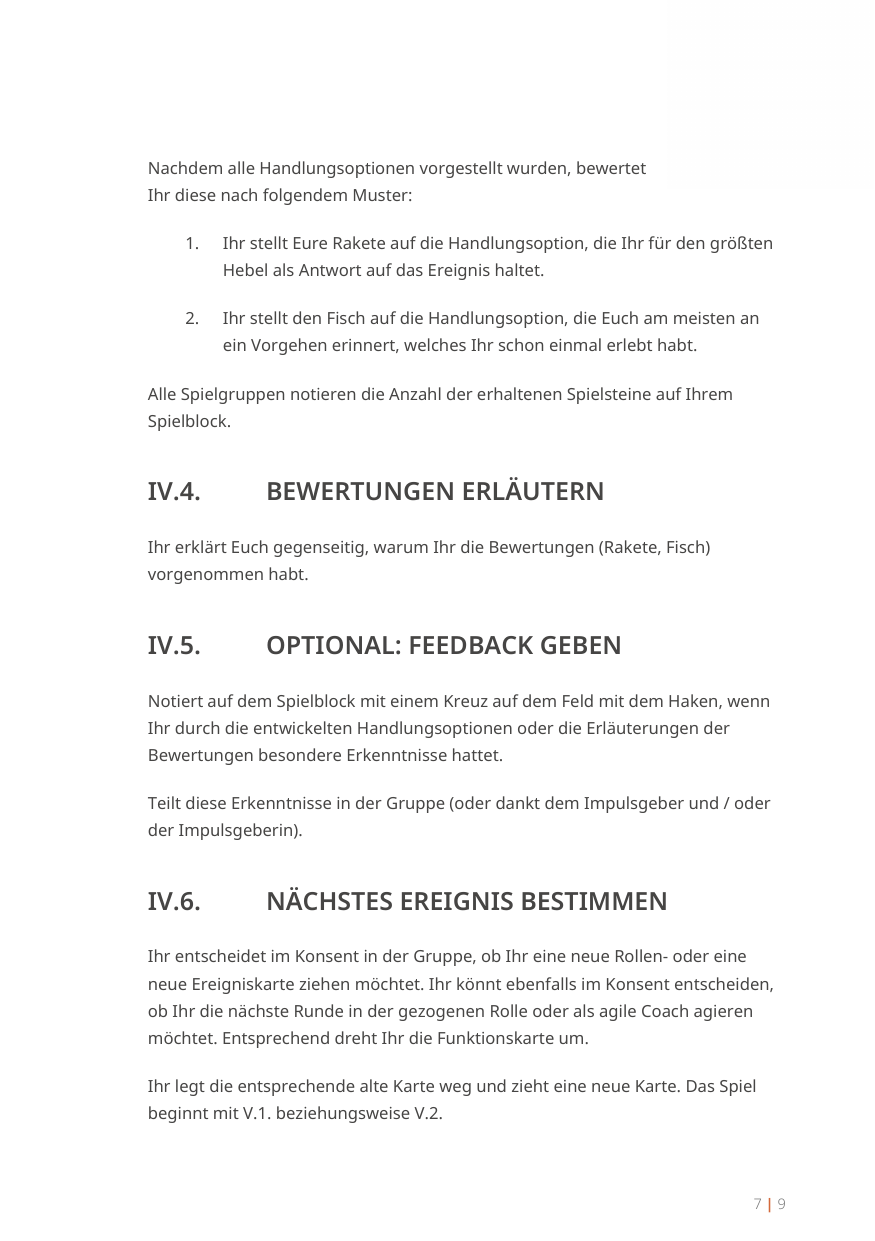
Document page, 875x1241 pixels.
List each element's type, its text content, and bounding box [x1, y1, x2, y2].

text Ihr legt die entsprechende alte Karte weg und zieht eine neue Karte. Das Spiel beginnt mit V.1. beziehungsweise V.2. [148, 1075, 786, 1124]
text Alle Spielgruppen notieren die Anzahl der erhaltenen Spielsteine auf Ihrem Spielblock. [148, 382, 786, 432]
text Nachdem alle Handlungsoptionen vorgestellt wurden, bewertet Ihr diese nach folgendem Muster: [148, 156, 786, 206]
subtitle Nächstes Ereignis bestimmen [148, 883, 786, 917]
text Ihr entscheidet im Konsent in der Gruppe, ob Ihr eine neue Rollen- oder eine neue Ereigniskarte ziehen möchtet. Ihr könnt ebenfalls im Konsent entscheiden, ob Ihr die nächste Runde in der gezogenen Rolle oder als agile Coach agieren möchtet. Entsprechend dreht Ihr die Funktionskarte um. [148, 945, 786, 1049]
text Teilt diese Erkenntnisse in der Gruppe (oder dankt dem Impulsgeber und / oder der Impulsgeberin). [148, 792, 786, 841]
list Ihr stellt den Fisch auf die Handlungsoption, die Euch am meisten an ein Vorgehen erinnert, welches Ihr schon einmal erlebt habt. [185, 307, 786, 357]
subtitle Bewertungen erläutern [148, 474, 786, 508]
picture [667, 0, 874, 189]
text Ihr erklärt Euch gegenseitig, warum Ihr die Bewertungen (Rakete, Fisch) vorgenommen habt. [148, 536, 786, 586]
text Notiert auf dem Spielblock mit einem Kreuz auf dem Feld mit dem Haken, wenn Ihr durch die entwickelten Handlungsoptionen oder die Erläuterungen der Bewertungen besondere Erkenntnisse hattet. [148, 689, 786, 766]
list Ihr stellt Eure Rakete auf die Handlungsoption, die Ihr für den größten Hebel als Antwort auf das Ereignis haltet. [185, 232, 786, 282]
subtitle Optional: Feedback geben [148, 627, 786, 662]
